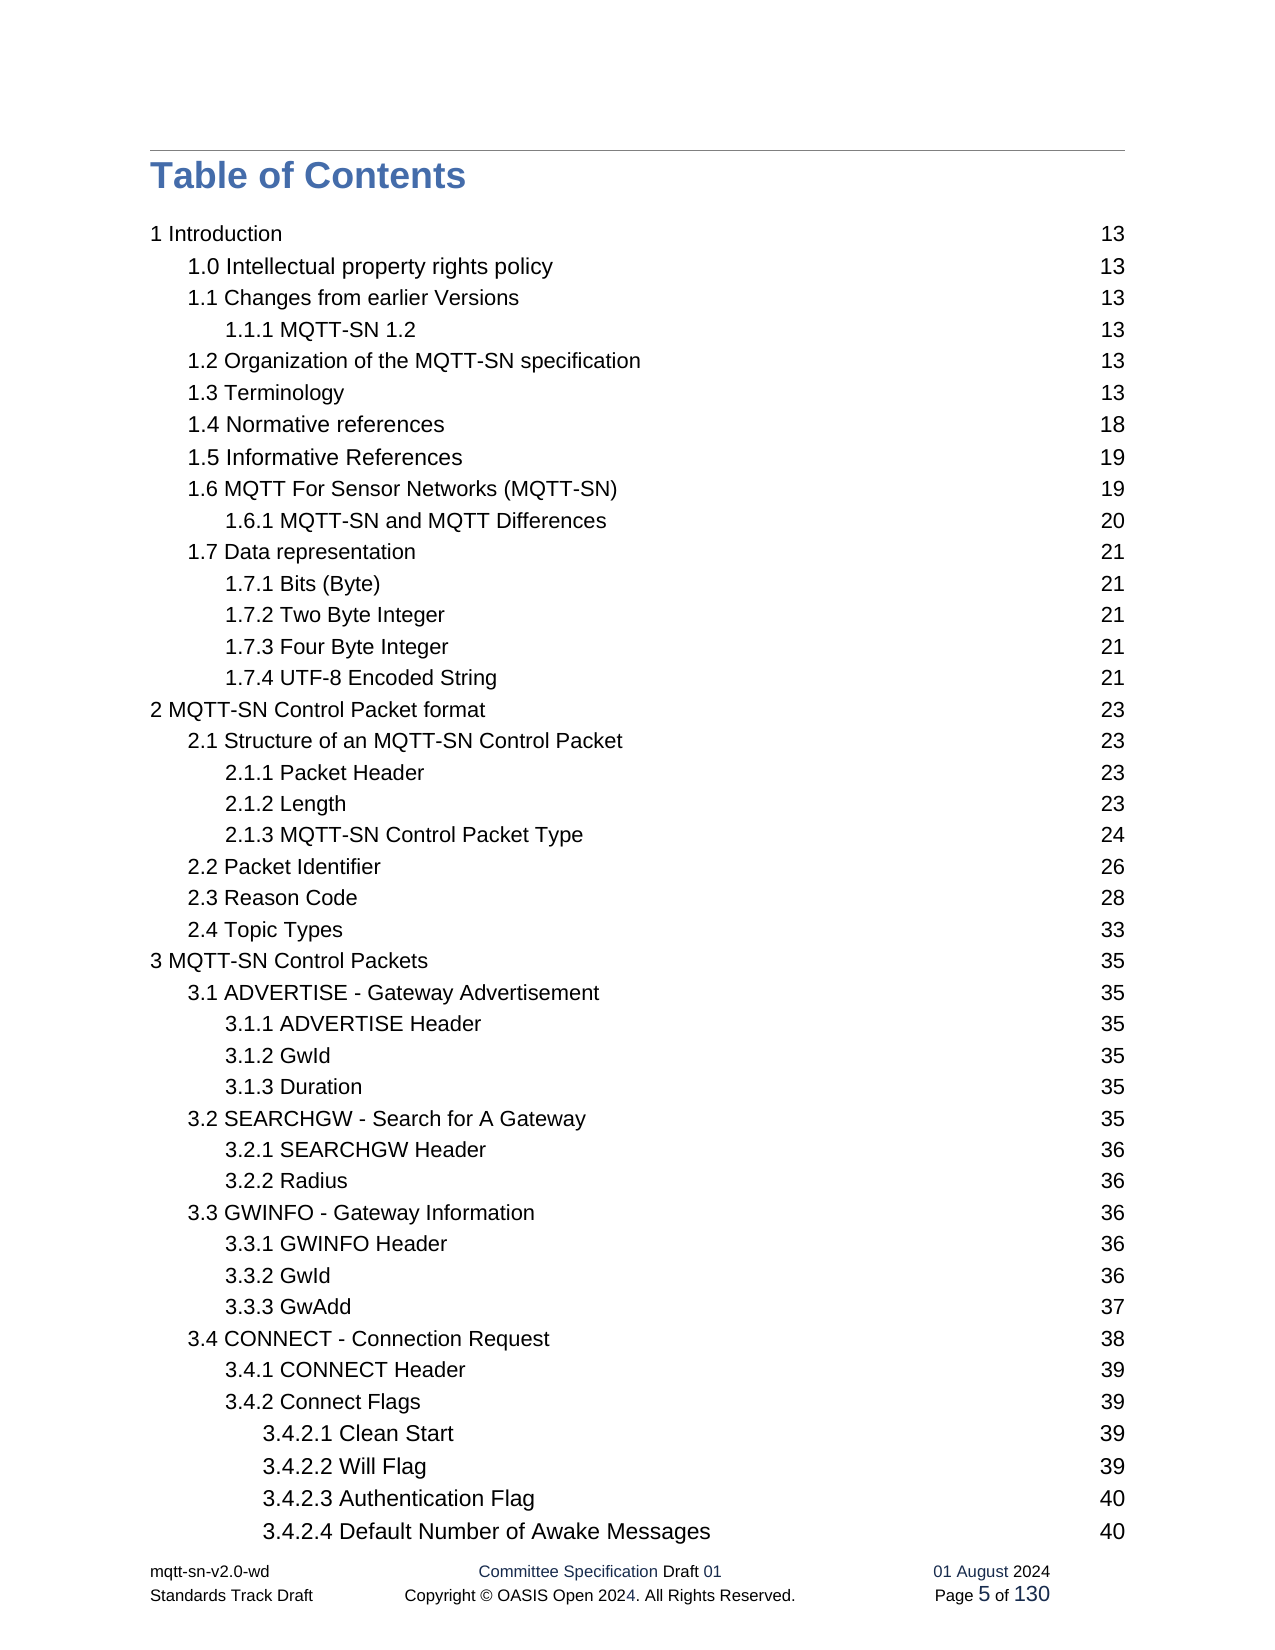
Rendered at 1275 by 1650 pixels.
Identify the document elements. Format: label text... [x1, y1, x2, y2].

text 2.1.2 Length 23 [225, 791, 1125, 816]
text 3.1.1 ADVERTISE Header 35 [225, 1011, 1125, 1036]
text 3.4.2.2 Will Flag 39 [262, 1453, 1125, 1479]
text 3.1 ADVERTISE - Gateway Advertisement 35 [187, 980, 1125, 1005]
text 3.3.2 GwId 36 [225, 1263, 1125, 1288]
text 1.7.3 Four Byte Integer 21 [225, 634, 1125, 659]
text 3.3.3 GwAdd 37 [225, 1294, 1125, 1319]
text 1.0 Intellectual property rights policy 13 [187, 253, 1125, 279]
text Table of Contents [150, 151, 1125, 196]
text 1.7.1 Bits (Byte) 21 [225, 571, 1125, 596]
text 3.4.2.1 Clean Start 39 [262, 1420, 1125, 1446]
text 1.6.1 MQTT-SN and MQTT Differences 20 [225, 508, 1125, 533]
text 2 MQTT-SN Control Packet format 23 [150, 697, 1125, 722]
text 3.2 SEARCHGW - Search for A Gateway 35 [187, 1106, 1125, 1131]
text 2.4 Topic Types 33 [187, 917, 1125, 942]
text 1.3 Terminology 13 [187, 380, 1125, 405]
text 3.3 GWINFO - Gateway Information 36 [187, 1200, 1125, 1225]
text 3.4.1 CONNECT Header 39 [225, 1357, 1125, 1382]
text 3.1.3 Duration 35 [225, 1074, 1125, 1099]
text 3.1.2 GwId 35 [225, 1043, 1125, 1068]
text 1.7.4 UTF-8 Encoded String 21 [225, 665, 1125, 690]
text 3.2.2 Radius 36 [225, 1168, 1125, 1194]
text 1.4 Normative references 18 [187, 411, 1125, 437]
text 3.4.2 Connect Flags 39 [225, 1389, 1125, 1414]
text 1.7 Data representation 21 [187, 539, 1125, 564]
text 3.4.2.4 Default Number of Awake Messages 40 [262, 1518, 1125, 1544]
text 2.1.3 MQTT-SN Control Packet Type 24 [225, 822, 1125, 848]
text 1.1.1 MQTT-SN 1.2 13 [225, 317, 1125, 342]
text 3.3.1 GWINFO Header 36 [225, 1231, 1125, 1257]
text 2.1 Structure of an MQTT-SN Control Packet 23 [187, 728, 1125, 753]
text 1.2 Organization of the MQTT-SN specification 13 [187, 348, 1125, 373]
text 3 MQTT-SN Control Packets 35 [150, 948, 1125, 973]
text 1.1 Changes from earlier Versions 13 [187, 285, 1125, 311]
text 2.2 Packet Identifier 26 [187, 854, 1125, 879]
text 1 Introduction 13 [150, 221, 1125, 246]
text 3.2.1 SEARCHGW Header 36 [225, 1137, 1125, 1162]
text 2.3 Reason Code 28 [187, 885, 1125, 911]
text 1.7.2 Two Byte Integer 21 [225, 602, 1125, 627]
text 3.4 CONNECT - Connection Request 38 [187, 1326, 1125, 1351]
text 1.5 Informative References 19 [187, 444, 1125, 470]
text 2.1.1 Packet Header 23 [225, 759, 1125, 785]
text 3.4.2.3 Authentication Flag 40 [262, 1485, 1125, 1512]
text 1.6 MQTT For Sensor Networks (MQTT-SN) 19 [187, 476, 1125, 502]
